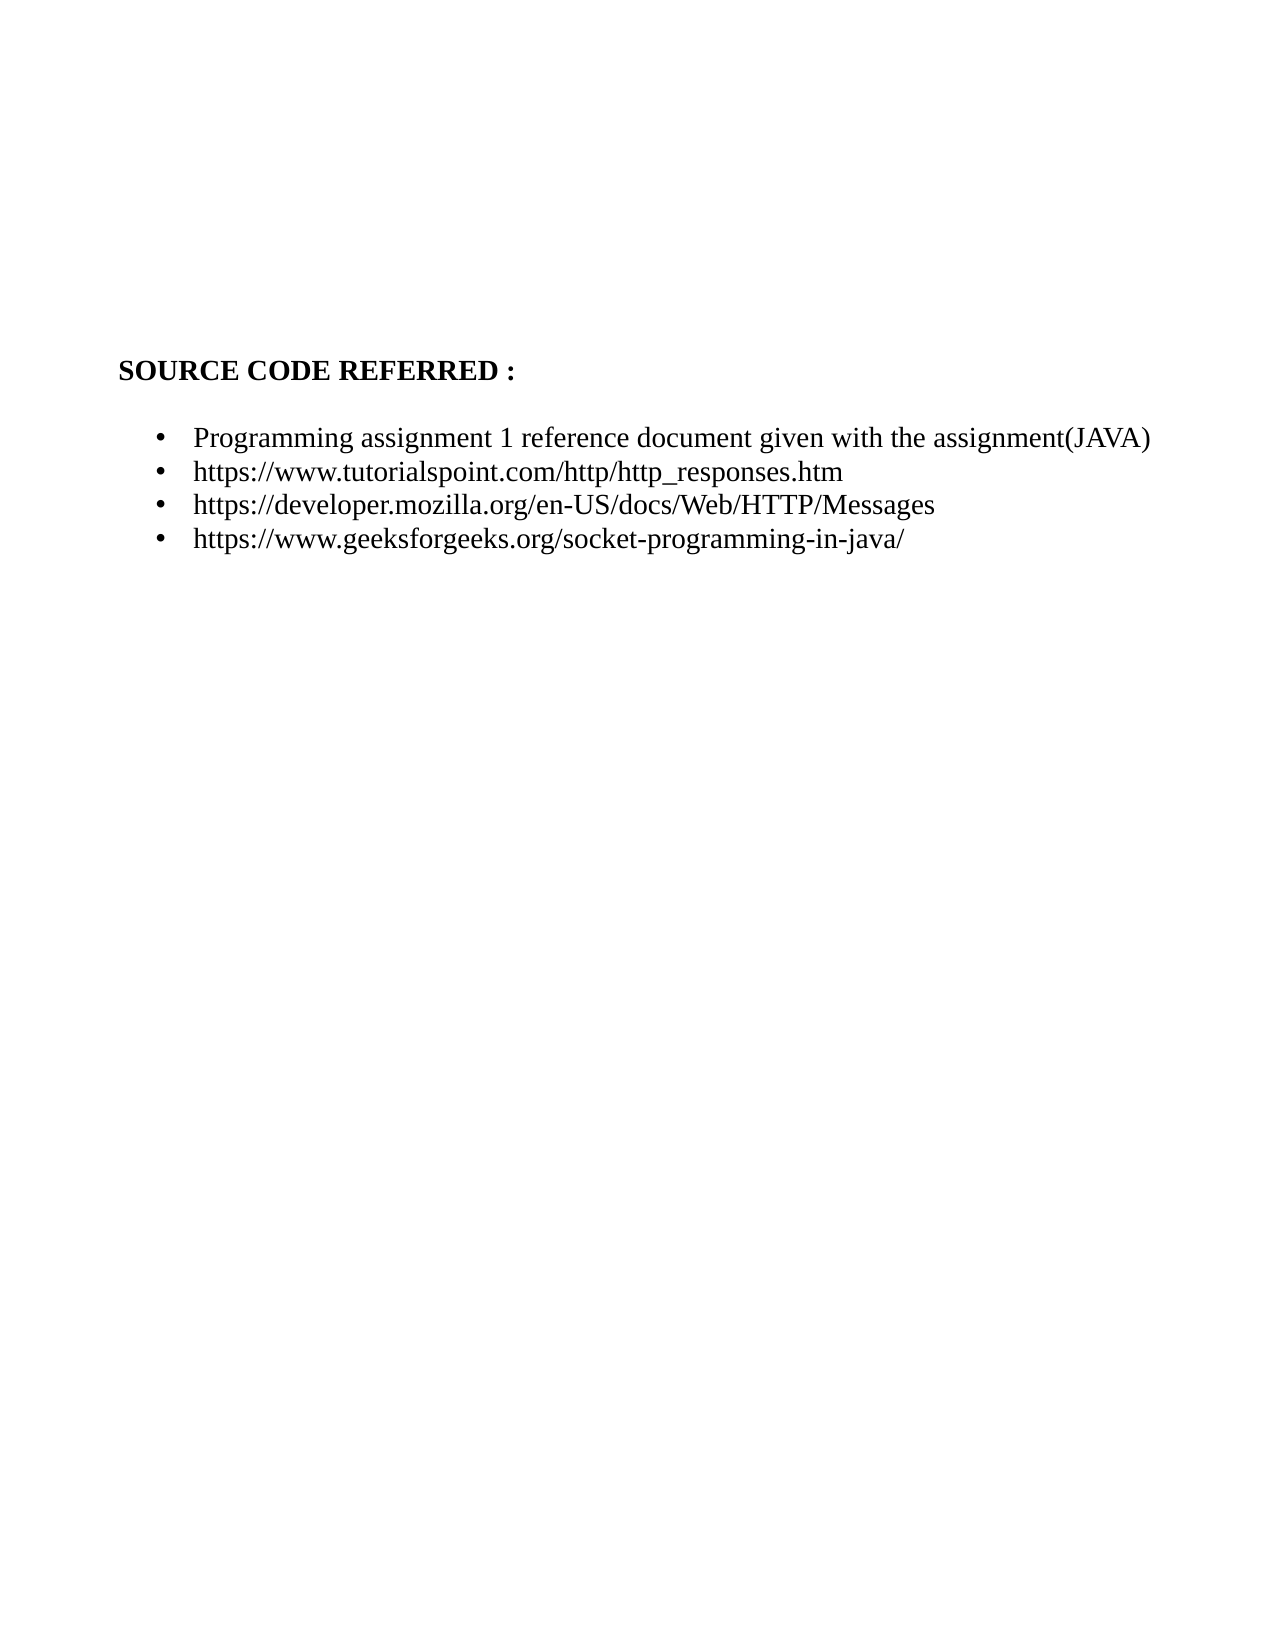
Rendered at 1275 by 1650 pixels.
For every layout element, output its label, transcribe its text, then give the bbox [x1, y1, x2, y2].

list https://developer.mozilla.org/en-US/docs/Web/HTTP/Messages [156, 487, 1157, 521]
list https://www.tutorialspoint.com/http/http_responses.htm [156, 454, 1157, 487]
list Programming assignment 1 reference document given with the assignment(JAVA) [156, 420, 1157, 454]
text SOURCE CODE REFERRED : [118, 353, 1157, 386]
list https://www.geeksforgeeks.org/socket-programming-in-java/ [156, 521, 1157, 554]
